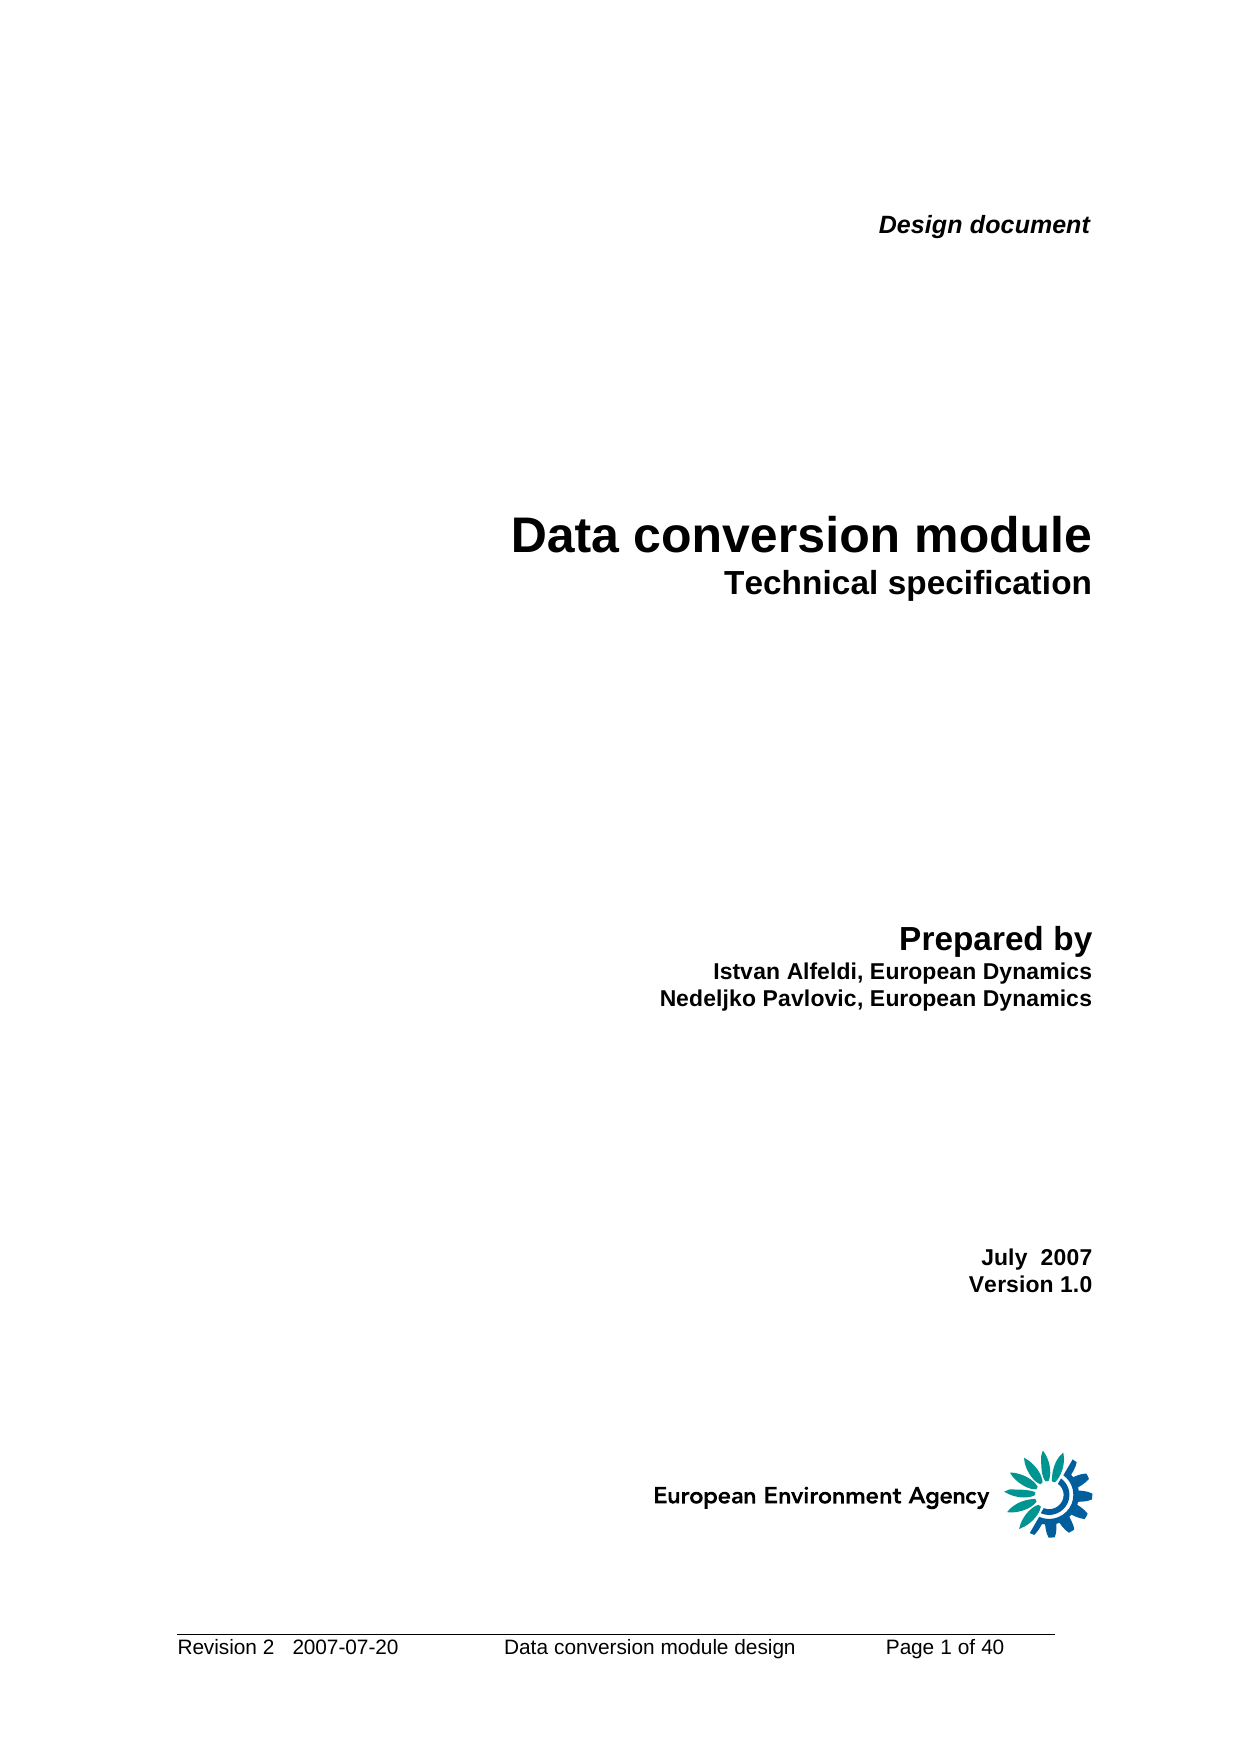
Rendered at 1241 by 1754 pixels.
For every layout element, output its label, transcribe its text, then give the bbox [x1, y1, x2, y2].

text Design document [177, 210, 1092, 239]
title Data conversion module [177, 506, 1092, 563]
subtitle Prepared by [177, 919, 1092, 957]
title Version 1.0 [177, 1271, 1092, 1298]
title Istvan Alfeldi, European Dynamics [177, 957, 1092, 984]
subtitle Technical specification [177, 563, 1092, 602]
title Nedeljko Pavlovic, European Dynamics [177, 984, 1092, 1012]
title July 2007 [177, 1244, 1092, 1271]
